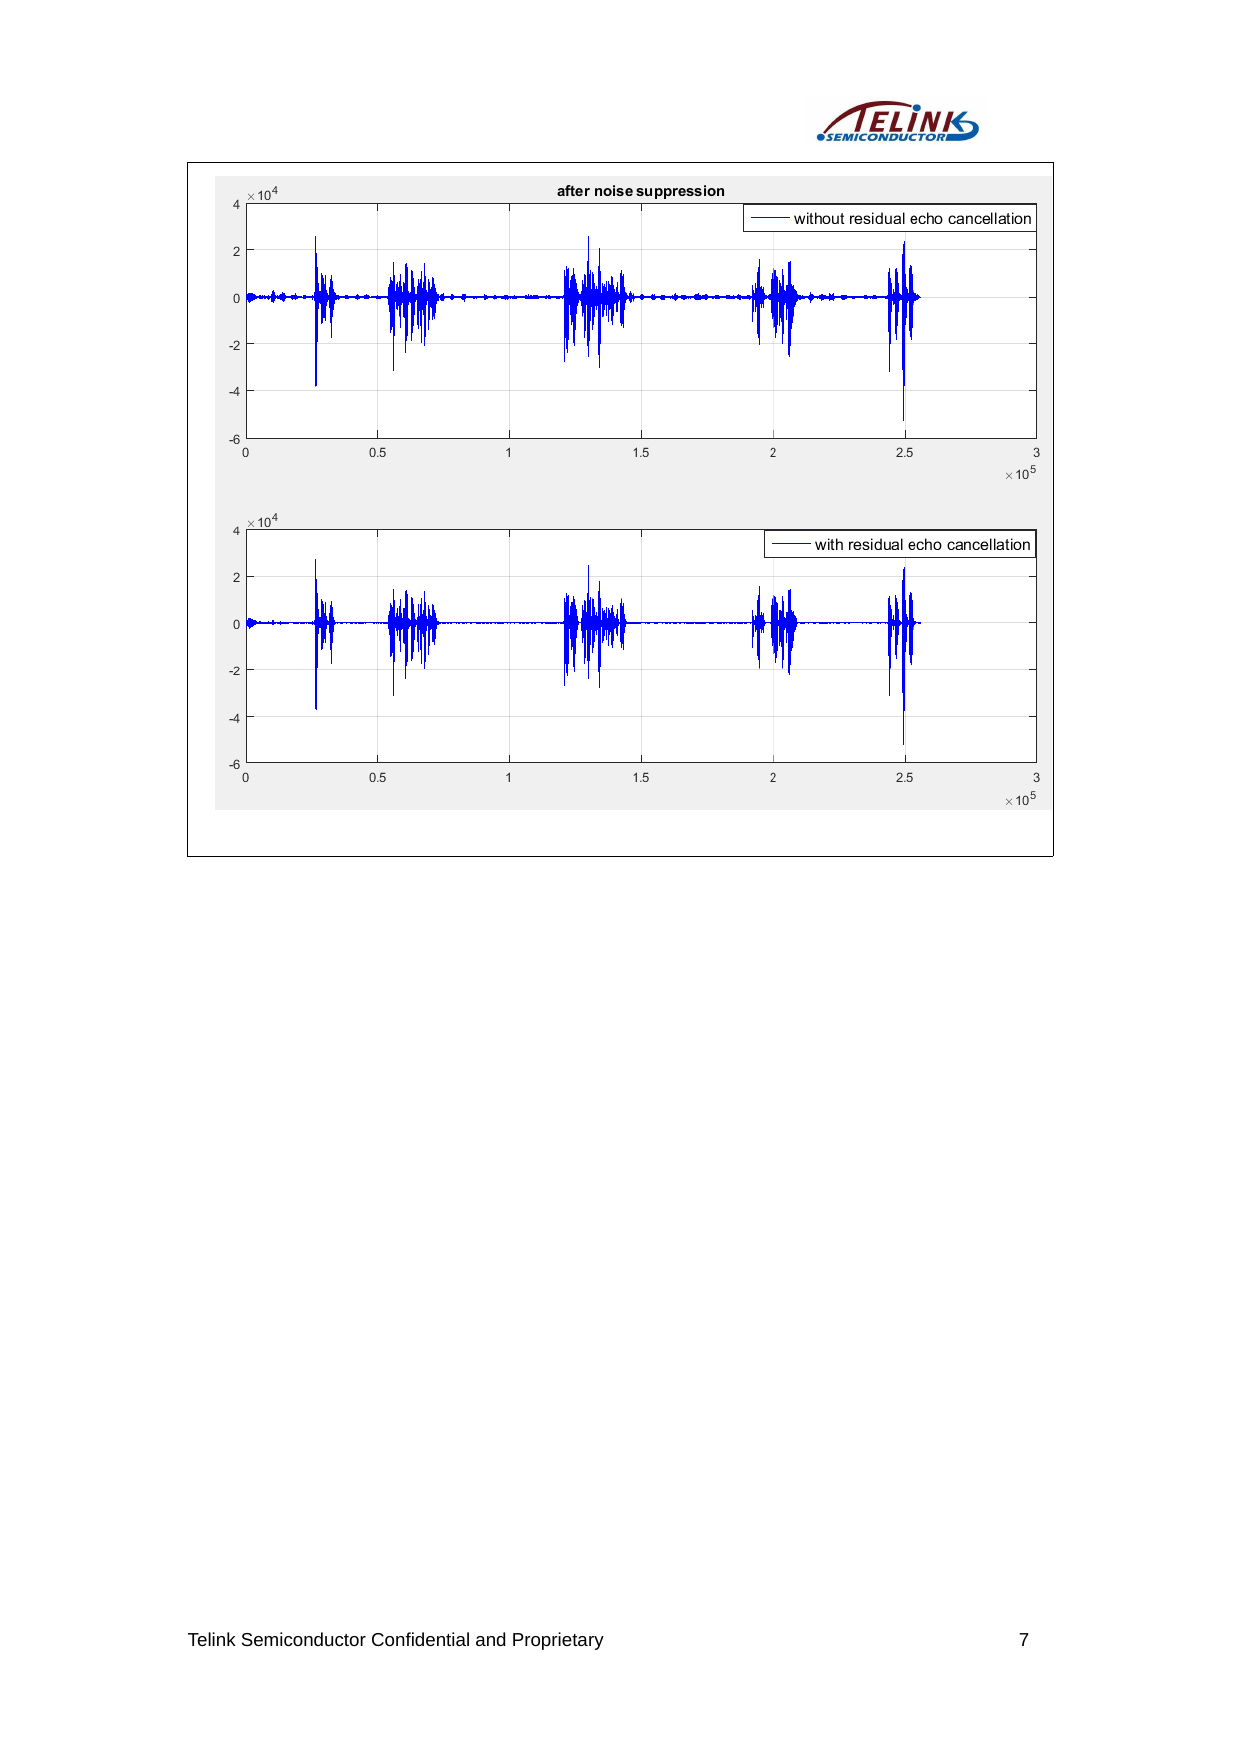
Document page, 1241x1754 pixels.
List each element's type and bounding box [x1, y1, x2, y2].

picture [806, 97, 988, 146]
picture [215, 176, 1053, 810]
table_cell [188, 163, 1053, 856]
